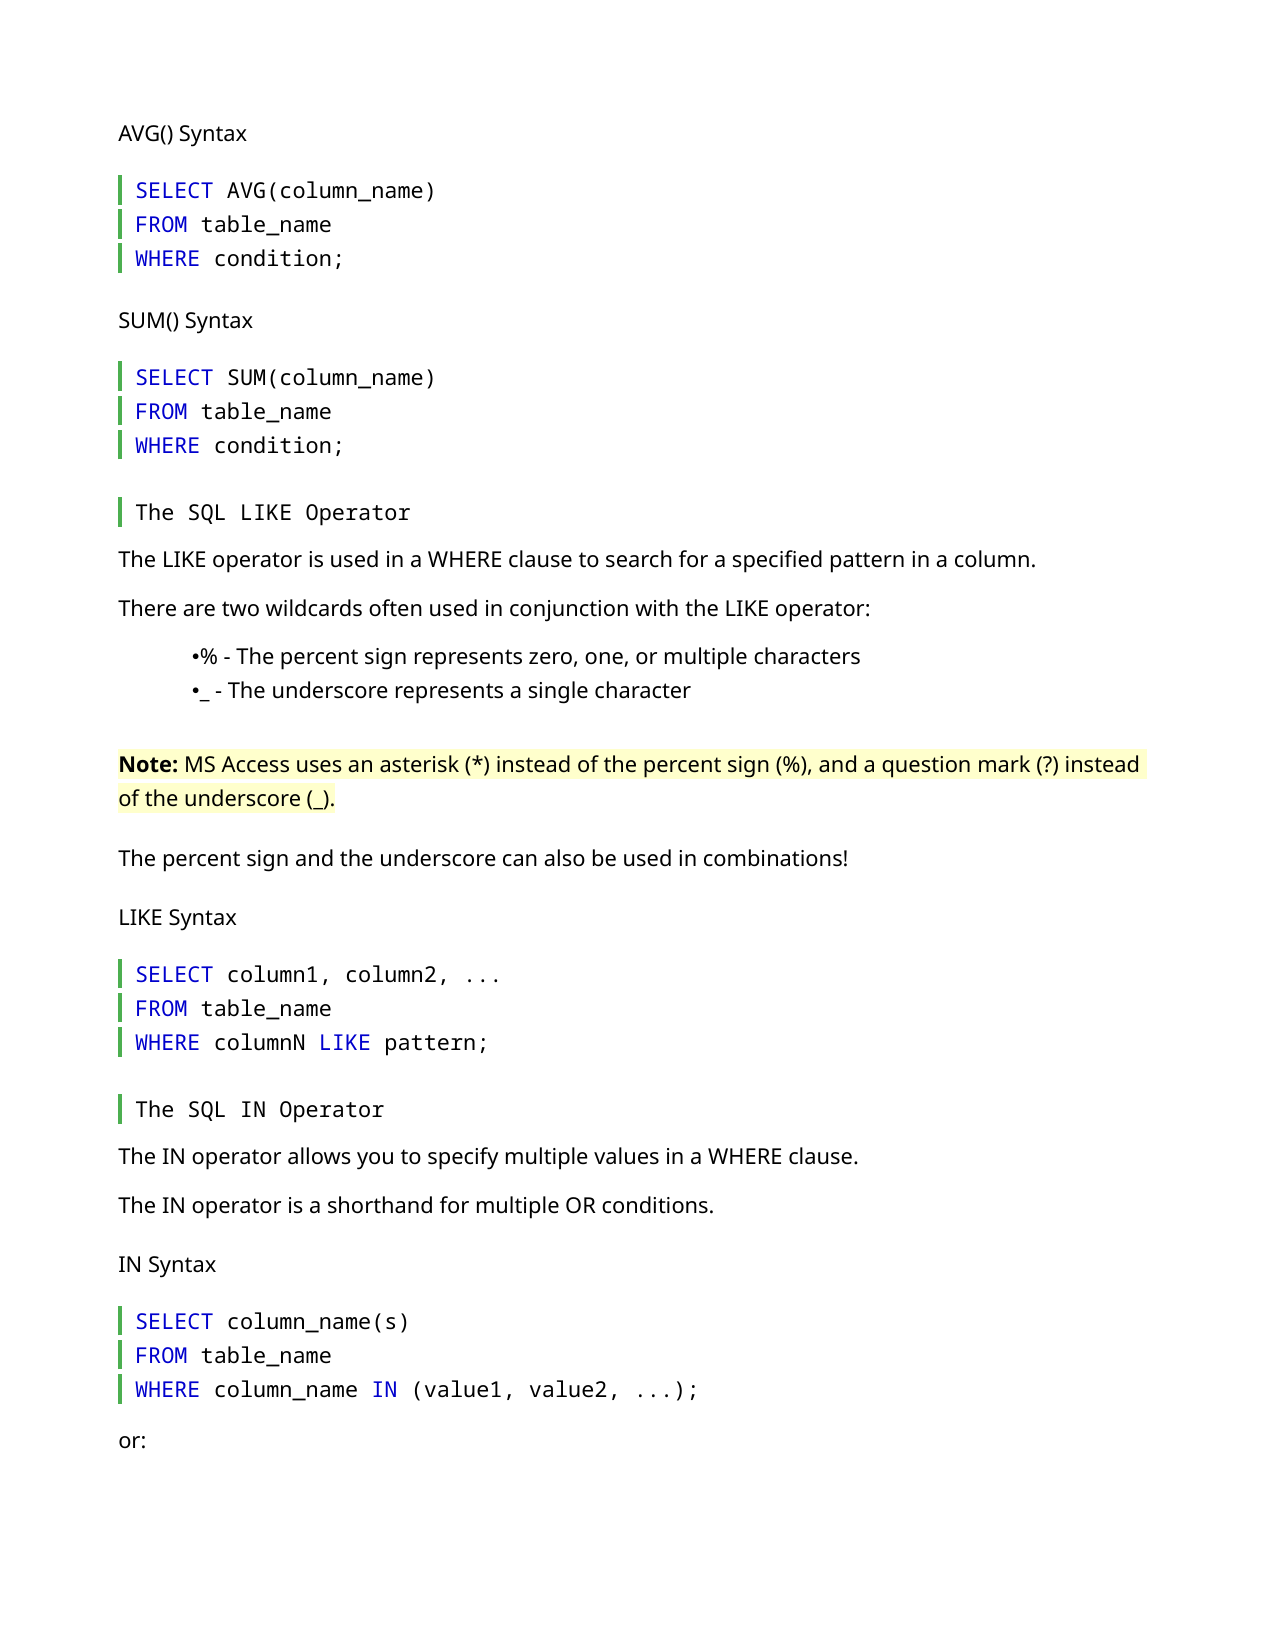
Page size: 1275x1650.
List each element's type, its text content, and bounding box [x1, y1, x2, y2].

subtitle The SQL IN Operator [122, 1094, 1157, 1124]
text The LIKE operator is used in a WHERE clause to search for a specified pattern in a column. [118, 544, 1157, 573]
subtitle LIKE Syntax [118, 902, 1157, 931]
text or: [118, 1425, 1157, 1454]
list _ - The underscore represents a single character [118, 675, 1157, 705]
text Note: MS Access uses an asterisk (*) instead of the percent sign (%), and a question mark (?) instead of the underscore (_). [118, 749, 1157, 813]
subtitle IN Syntax [118, 1249, 1157, 1278]
list % - The percent sign represents zero, one, or multiple characters [118, 641, 1157, 671]
subtitle SUM() Syntax [118, 304, 1157, 334]
text SELECT column_name(s) FROM table_name WHERE column_name IN (value1, value2, ...); [118, 1306, 1157, 1404]
text SELECT SUM(column_name) FROM table_name WHERE condition; [118, 361, 1157, 459]
text The percent sign and the underscore can also be used in combinations! [118, 842, 1157, 872]
text The IN operator allows you to specify multiple values in a WHERE clause. [118, 1141, 1157, 1171]
text There are two wildcards often used in conjunction with the LIKE operator: [118, 592, 1157, 622]
subtitle AVG() Syntax [118, 118, 1157, 148]
subtitle The SQL LIKE Operator [122, 497, 1157, 527]
text SELECT column1, column2, ... FROM table_name WHERE columnN LIKE pattern; [118, 958, 1157, 1057]
text The IN operator is a shorthand for multiple OR conditions. [118, 1189, 1157, 1219]
text SELECT AVG(column_name) FROM table_name WHERE condition; [118, 175, 1157, 273]
